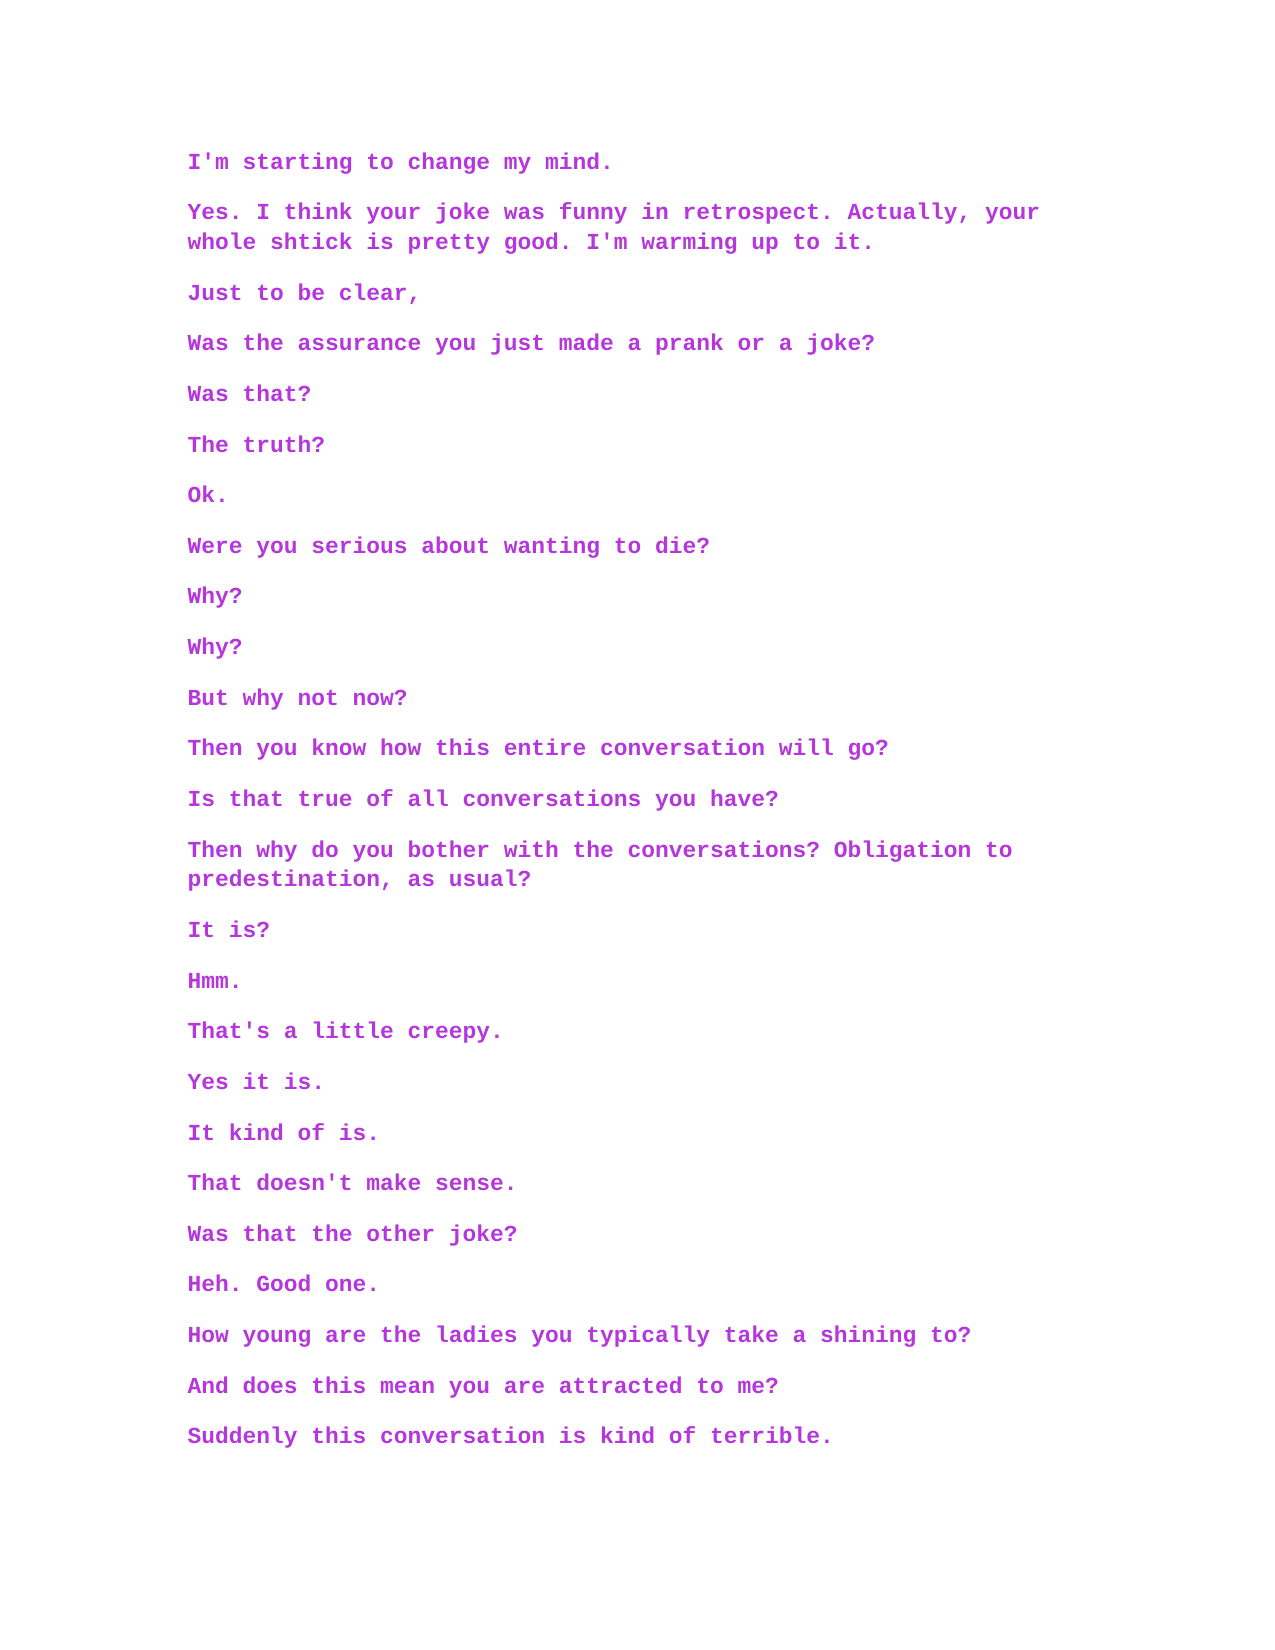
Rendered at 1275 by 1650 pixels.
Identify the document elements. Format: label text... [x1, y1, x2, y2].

text Is that true of all conversations you have? [187, 787, 1087, 813]
text Why? [187, 635, 1087, 661]
text And does this mean you are attracted to me? [187, 1374, 1087, 1400]
text Then you know how this entire conversation will go? [187, 737, 1087, 763]
text I'm starting to change my mind. [187, 150, 1087, 176]
text Were you serious about wanting to die? [187, 534, 1087, 560]
text Just to be clear, [187, 281, 1087, 307]
text That's a little creepy. [187, 1019, 1087, 1046]
text That doesn't make sense. [187, 1171, 1087, 1197]
text Was that the other joke? [187, 1222, 1087, 1248]
text Was the assurance you just made a prank or a joke? [187, 332, 1087, 358]
text Then why do you bother with the conversations? Obligation to predestination, as usual? [187, 838, 1087, 894]
text The truth? [187, 433, 1087, 459]
text Yes it is. [187, 1070, 1087, 1096]
text How young are the ladies you typically take a shining to? [187, 1323, 1087, 1349]
text Ok. [187, 483, 1087, 509]
text Why? [187, 585, 1087, 611]
text Heh. Good one. [187, 1273, 1087, 1299]
text Yes. I think your joke was funny in retrospect. Actually, your whole shtick is pretty good. I'm warming up to it. [187, 201, 1087, 256]
text Hmm. [187, 969, 1087, 995]
text Was that? [187, 382, 1087, 408]
text It kind of is. [187, 1121, 1087, 1147]
text It is? [187, 918, 1087, 944]
text Suddenly this conversation is kind of terrible. [187, 1424, 1087, 1451]
text But why not now? [187, 686, 1087, 712]
